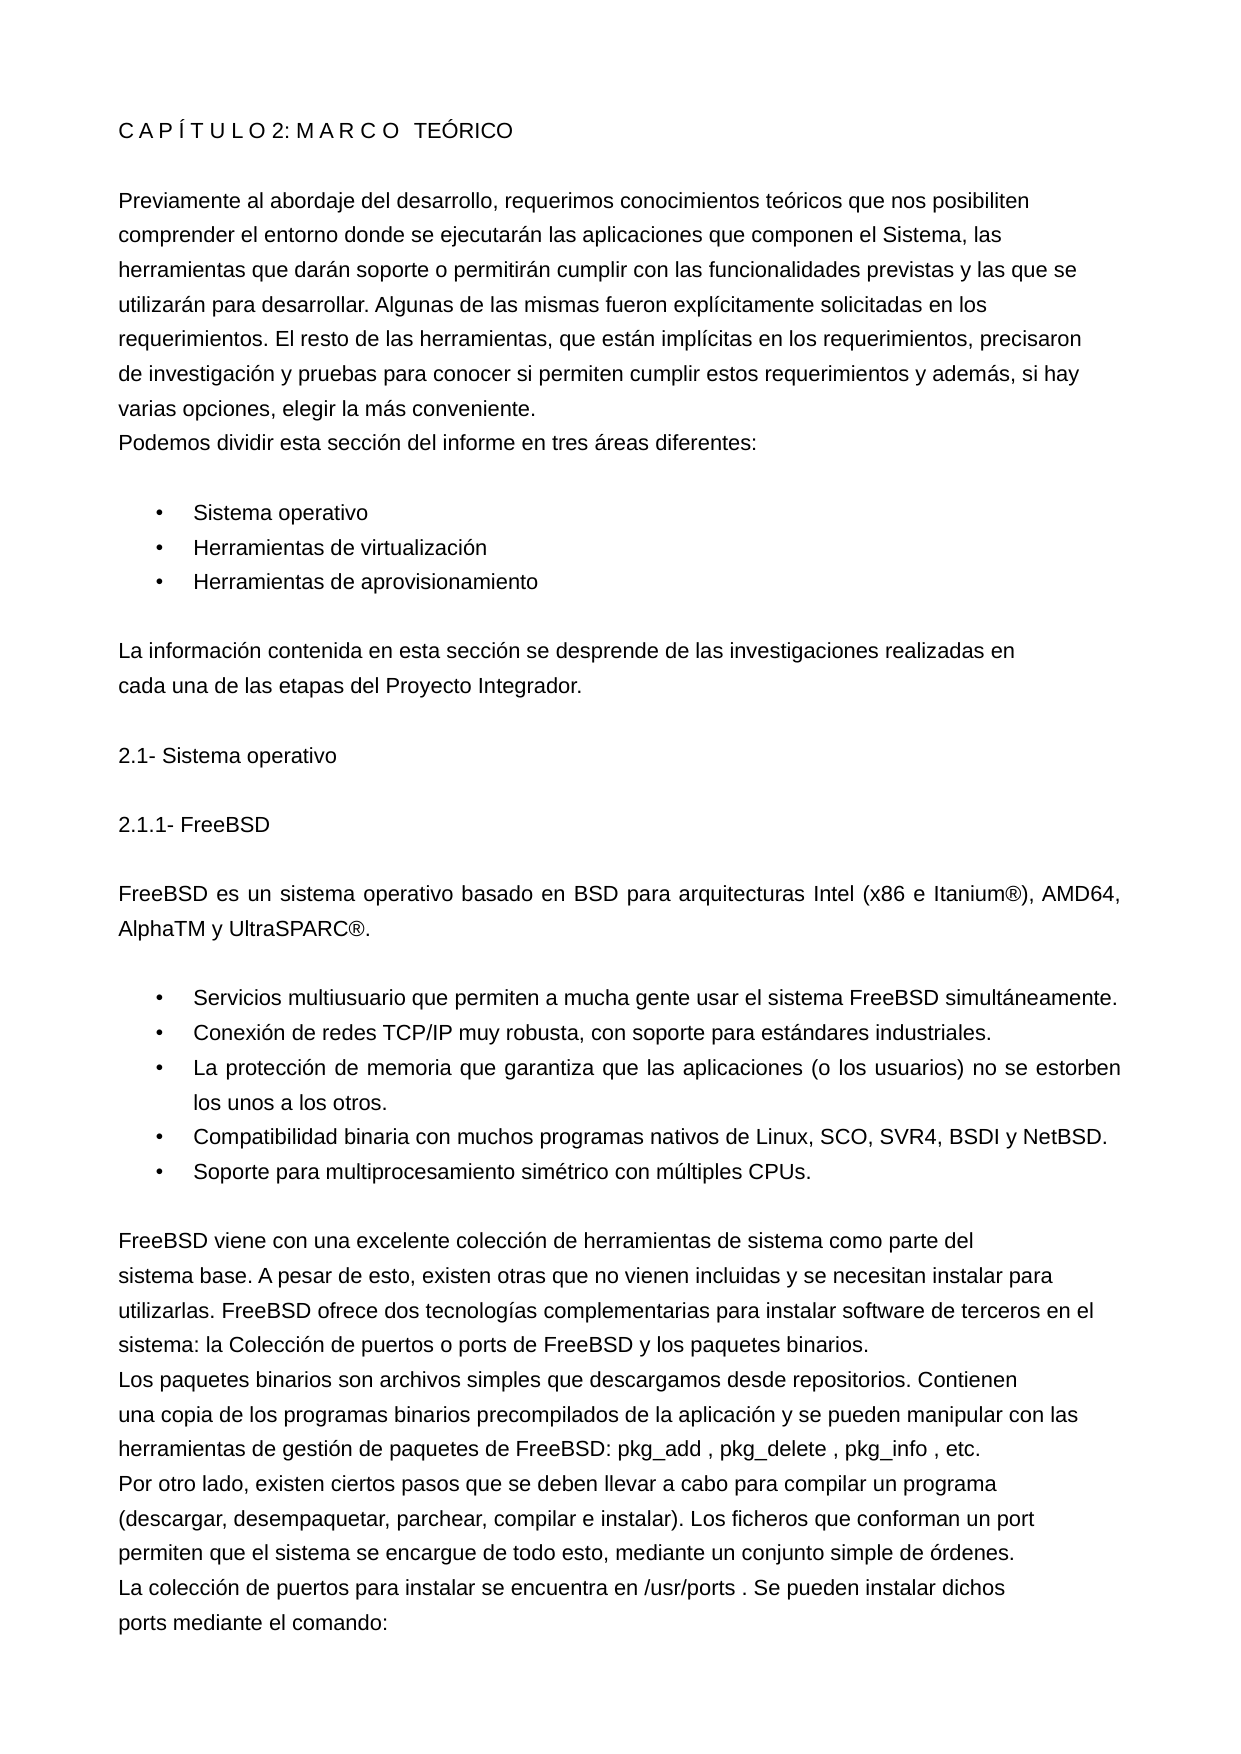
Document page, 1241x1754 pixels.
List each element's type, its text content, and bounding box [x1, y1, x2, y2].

text Podemos dividir esta sección del informe en tres áreas diferentes: [118, 430, 1122, 456]
text utilizarlas. FreeBSD ofrece dos tecnologías complementarias para instalar software de terceros en el [118, 1297, 1122, 1323]
text 2.1.1- FreeBSD [118, 812, 1122, 837]
text 2.1- Sistema operativo [118, 742, 1122, 768]
text FreeBSD es un sistema operativo basado en BSD para arquitecturas Intel (x86 e Itanium®), AMD64, AlphaTM y UltraSPARC®. [118, 881, 1122, 941]
text La información contenida en esta sección se desprende de las investigaciones realizadas en [118, 638, 1122, 664]
text (descargar, desempaquetar, parchear, compilar e instalar). Los ficheros que conforman un port [118, 1506, 1122, 1531]
text herramientas que darán soporte o permitirán cumplir con las funcionalidades previstas y las que se [118, 257, 1122, 282]
text de investigación y pruebas para conocer si permiten cumplir estos requerimientos y además, si hay [118, 361, 1122, 386]
text La colección de puertos para instalar se encuentra en /usr/ports . Se pueden instalar dichos [118, 1575, 1122, 1600]
text permiten que el sistema se encargue de todo esto, mediante un conjunto simple de órdenes. [118, 1540, 1122, 1566]
list Conexión de redes TCP/IP muy robusta, con soporte para estándares industriales. [156, 1020, 1122, 1045]
text sistema: la Colección de puertos o ports de FreeBSD y los paquetes binarios. [118, 1332, 1122, 1357]
text requerimientos. El resto de las herramientas, que están implícitas en los requerimientos, precisaron [118, 326, 1122, 351]
text varias opciones, elegir la más conveniente. [118, 396, 1122, 421]
text utilizarán para desarrollar. Algunas de las mismas fueron explícitamente solicitadas en los [118, 292, 1122, 317]
list Sistema operativo [156, 500, 1122, 525]
list Herramientas de aprovisionamiento [156, 569, 1122, 594]
text comprender el entorno donde se ejecutarán las aplicaciones que componen el Sistema, las [118, 222, 1122, 247]
text C A P Í T U L O 2: M A R C O TEÓRICO [118, 118, 1122, 143]
list Servicios multiusuario que permiten a mucha gente usar el sistema FreeBSD simultáneamente. [156, 985, 1122, 1011]
text Los paquetes binarios son archivos simples que descargamos desde repositorios. Contienen [118, 1367, 1122, 1392]
text una copia de los programas binarios precompilados de la aplicación y se pueden manipular con las [118, 1402, 1122, 1427]
text Previamente al abordaje del desarrollo, requerimos conocimientos teóricos que nos posibiliten [118, 187, 1122, 213]
text cada una de las etapas del Proyecto Integrador. [118, 673, 1122, 698]
text ports mediante el comando: [118, 1610, 1122, 1635]
text sistema base. A pesar de esto, existen otras que no vienen incluidas y se necesitan instalar para [118, 1263, 1122, 1288]
list Compatibilidad binaria con muchos programas nativos de Linux, SCO, SVR4, BSDI y NetBSD. [156, 1124, 1122, 1149]
list La protección de memoria que garantiza que las aplicaciones (o los usuarios) no se estorben los unos a los otros. [156, 1055, 1122, 1114]
text herramientas de gestión de paquetes de FreeBSD: pkg_add , pkg_delete , pkg_info , etc. [118, 1436, 1122, 1461]
text FreeBSD viene con una excelente colección de herramientas de sistema como parte del [118, 1228, 1122, 1253]
text Por otro lado, existen ciertos pasos que se deben llevar a cabo para compilar un programa [118, 1471, 1122, 1496]
list Herramientas de virtualización [156, 534, 1122, 559]
list Soporte para multiprocesamiento simétrico con múltiples CPUs. [156, 1159, 1122, 1184]
